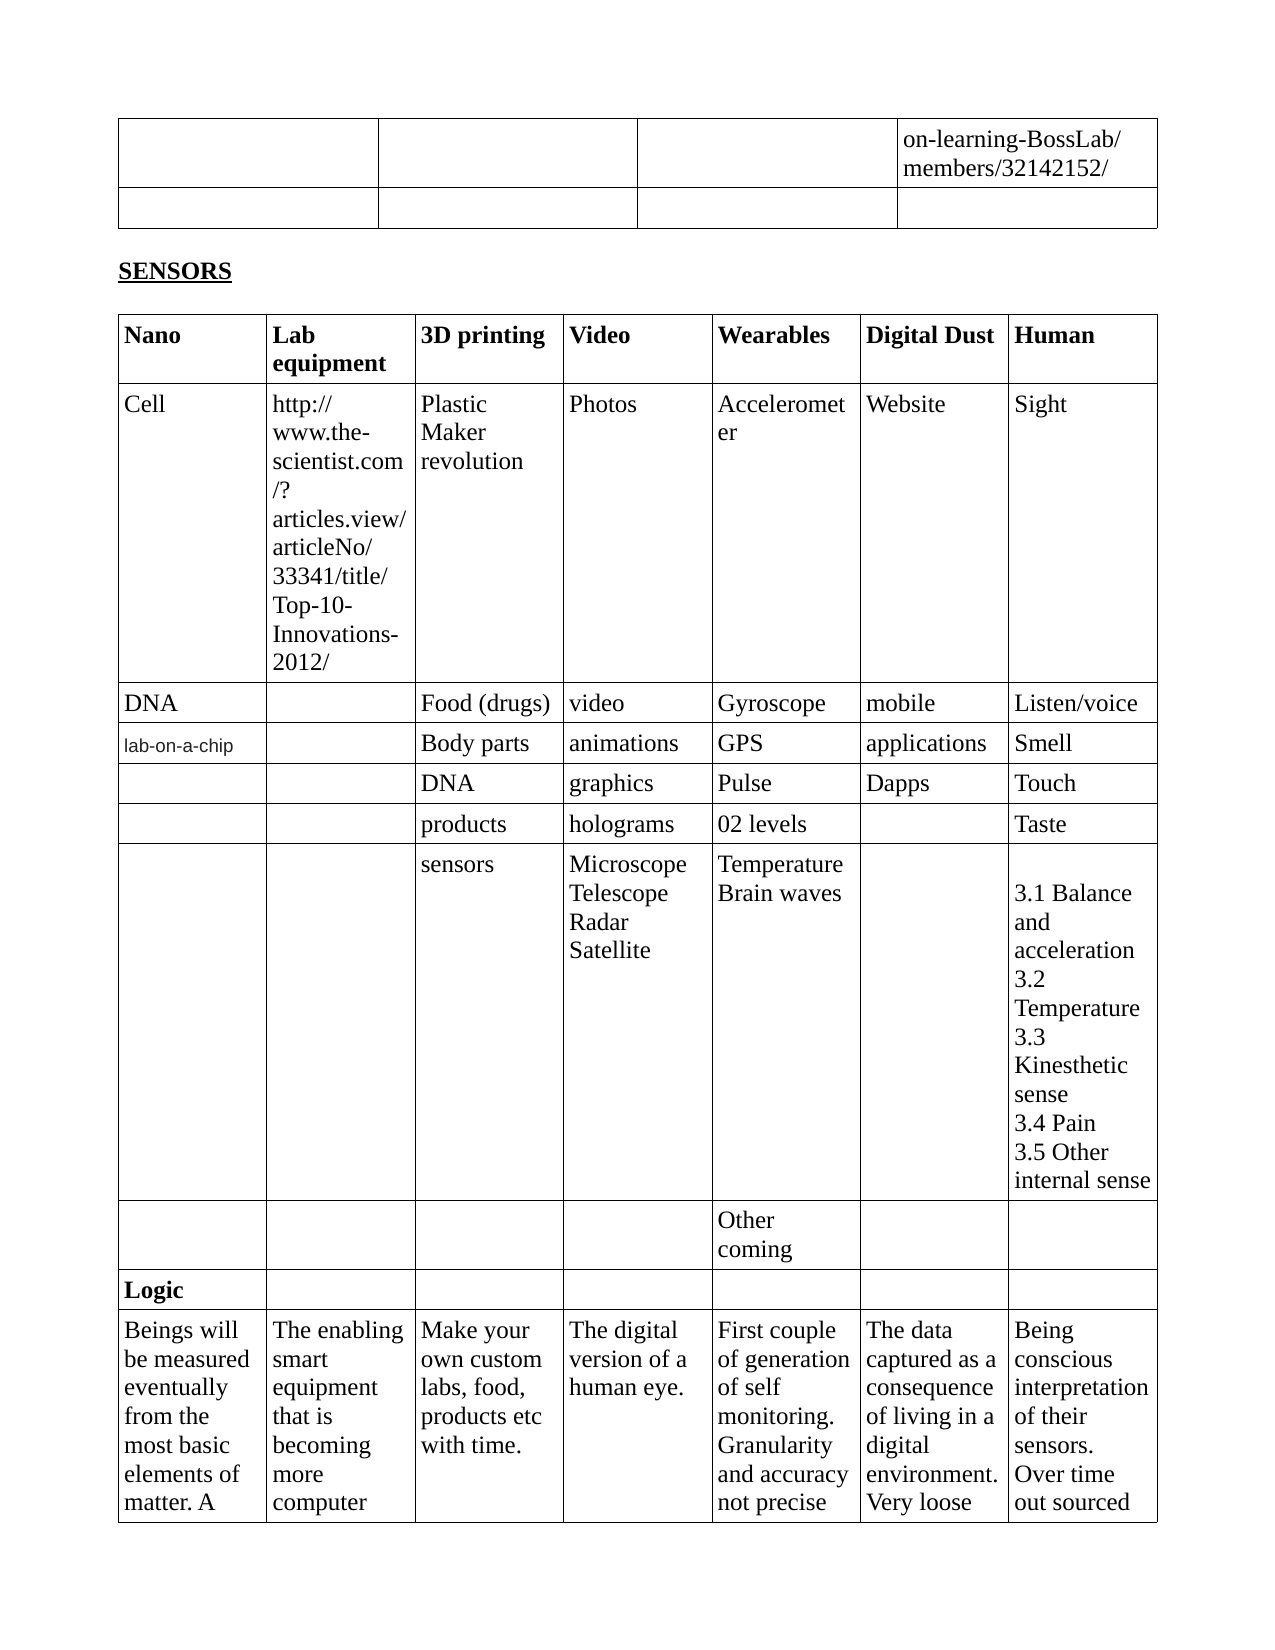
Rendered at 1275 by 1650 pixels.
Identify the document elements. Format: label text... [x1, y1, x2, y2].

table_cell animations [564, 723, 712, 763]
table_cell [861, 1201, 1008, 1269]
table_cell [898, 188, 1157, 227]
table_cell [119, 1201, 266, 1269]
table_cell [267, 804, 415, 843]
table_cell video [564, 683, 712, 722]
table_cell on-learning-BossLab/members/32142152/ [898, 119, 1157, 187]
table_cell Listen/voice [1009, 683, 1157, 722]
table_cell Body parts [416, 723, 563, 763]
table_header Digital Dust [861, 315, 1008, 383]
table_cell [564, 1270, 712, 1309]
table_cell mobile [861, 683, 1008, 722]
table_cell Being conscious interpretation of their sensors. Over time out sourced [1009, 1310, 1157, 1522]
table_cell Accelerometer [713, 384, 860, 682]
table_cell [267, 1201, 415, 1269]
table_cell Sight [1009, 384, 1157, 682]
table_cell [564, 1201, 712, 1269]
table_header 3D printing [416, 315, 563, 383]
table_cell 02 levels [713, 804, 860, 843]
table_cell Logic [119, 1270, 266, 1309]
table_cell DNA [119, 683, 266, 722]
table_cell [638, 188, 897, 227]
table_cell Smell [1009, 723, 1157, 763]
text SENSORS [118, 256, 1157, 285]
table_cell holograms [564, 804, 712, 843]
table_cell lab-on-a-chip [119, 723, 266, 763]
table_cell GPS [713, 723, 860, 763]
table_cell The data captured as a consequence of living in a digital environment. Very loose [861, 1310, 1008, 1522]
table_cell [119, 764, 266, 803]
table_cell [416, 1270, 563, 1309]
table_header Nano [119, 315, 266, 383]
table_cell [416, 1201, 563, 1269]
table_cell Other coming [713, 1201, 860, 1269]
table_cell 3.1 Balance and acceleration 3.2 Temperature 3.3 Kinesthetic sense 3.4 Pain 3.5 Other internal sense [1009, 844, 1157, 1200]
table_cell Gyroscope [713, 683, 860, 722]
table_cell [713, 1270, 860, 1309]
table_header Wearables [713, 315, 860, 383]
table_cell Taste [1009, 804, 1157, 843]
table_cell [119, 188, 378, 227]
table_cell [119, 804, 266, 843]
table_cell [119, 844, 266, 1200]
table_cell [861, 1270, 1008, 1309]
table_cell [379, 119, 637, 187]
table_cell graphics [564, 764, 712, 803]
table_cell Beings will be measured eventually from the most basic elements of matter. A [119, 1310, 266, 1522]
table_cell [267, 764, 415, 803]
table_header Video [564, 315, 712, 383]
table_cell [119, 119, 378, 187]
table_header Human [1009, 315, 1157, 383]
table_cell [861, 804, 1008, 843]
table_cell Website [861, 384, 1008, 682]
table_cell [379, 188, 637, 227]
table_cell http://www.the-scientist.com/?articles.view/articleNo/33341/title/Top-10-Innovations-2012/ [267, 384, 415, 682]
table_cell Dapps [861, 764, 1008, 803]
table_cell [1009, 1201, 1157, 1269]
table_cell products [416, 804, 563, 843]
table_cell [861, 844, 1008, 1200]
table_cell DNA [416, 764, 563, 803]
table_cell [267, 1270, 415, 1309]
table_cell Pulse [713, 764, 860, 803]
table_cell Cell [119, 384, 266, 682]
table_cell [267, 723, 415, 763]
table_cell [267, 683, 415, 722]
table_header Lab equipment [267, 315, 415, 383]
table_cell [1009, 1270, 1157, 1309]
table_cell Food (drugs) [416, 683, 563, 722]
table_cell Temperature Brain waves [713, 844, 860, 1200]
table_cell Touch [1009, 764, 1157, 803]
table_cell Photos [564, 384, 712, 682]
table_cell applications [861, 723, 1008, 763]
table_cell The enabling smart equipment that is becoming more computer [267, 1310, 415, 1522]
table_cell Make your own custom labs, food, products etc with time. [416, 1310, 563, 1522]
table_cell [267, 844, 415, 1200]
table_cell Microscope Telescope Radar Satellite [564, 844, 712, 1200]
table_cell sensors [416, 844, 563, 1200]
table_cell First couple of generation of self monitoring. Granularity and accuracy not precise [713, 1310, 860, 1522]
table_cell Plastic Maker revolution [416, 384, 563, 682]
table_cell [638, 119, 897, 187]
table_cell The digital version of a human eye. [564, 1310, 712, 1522]
